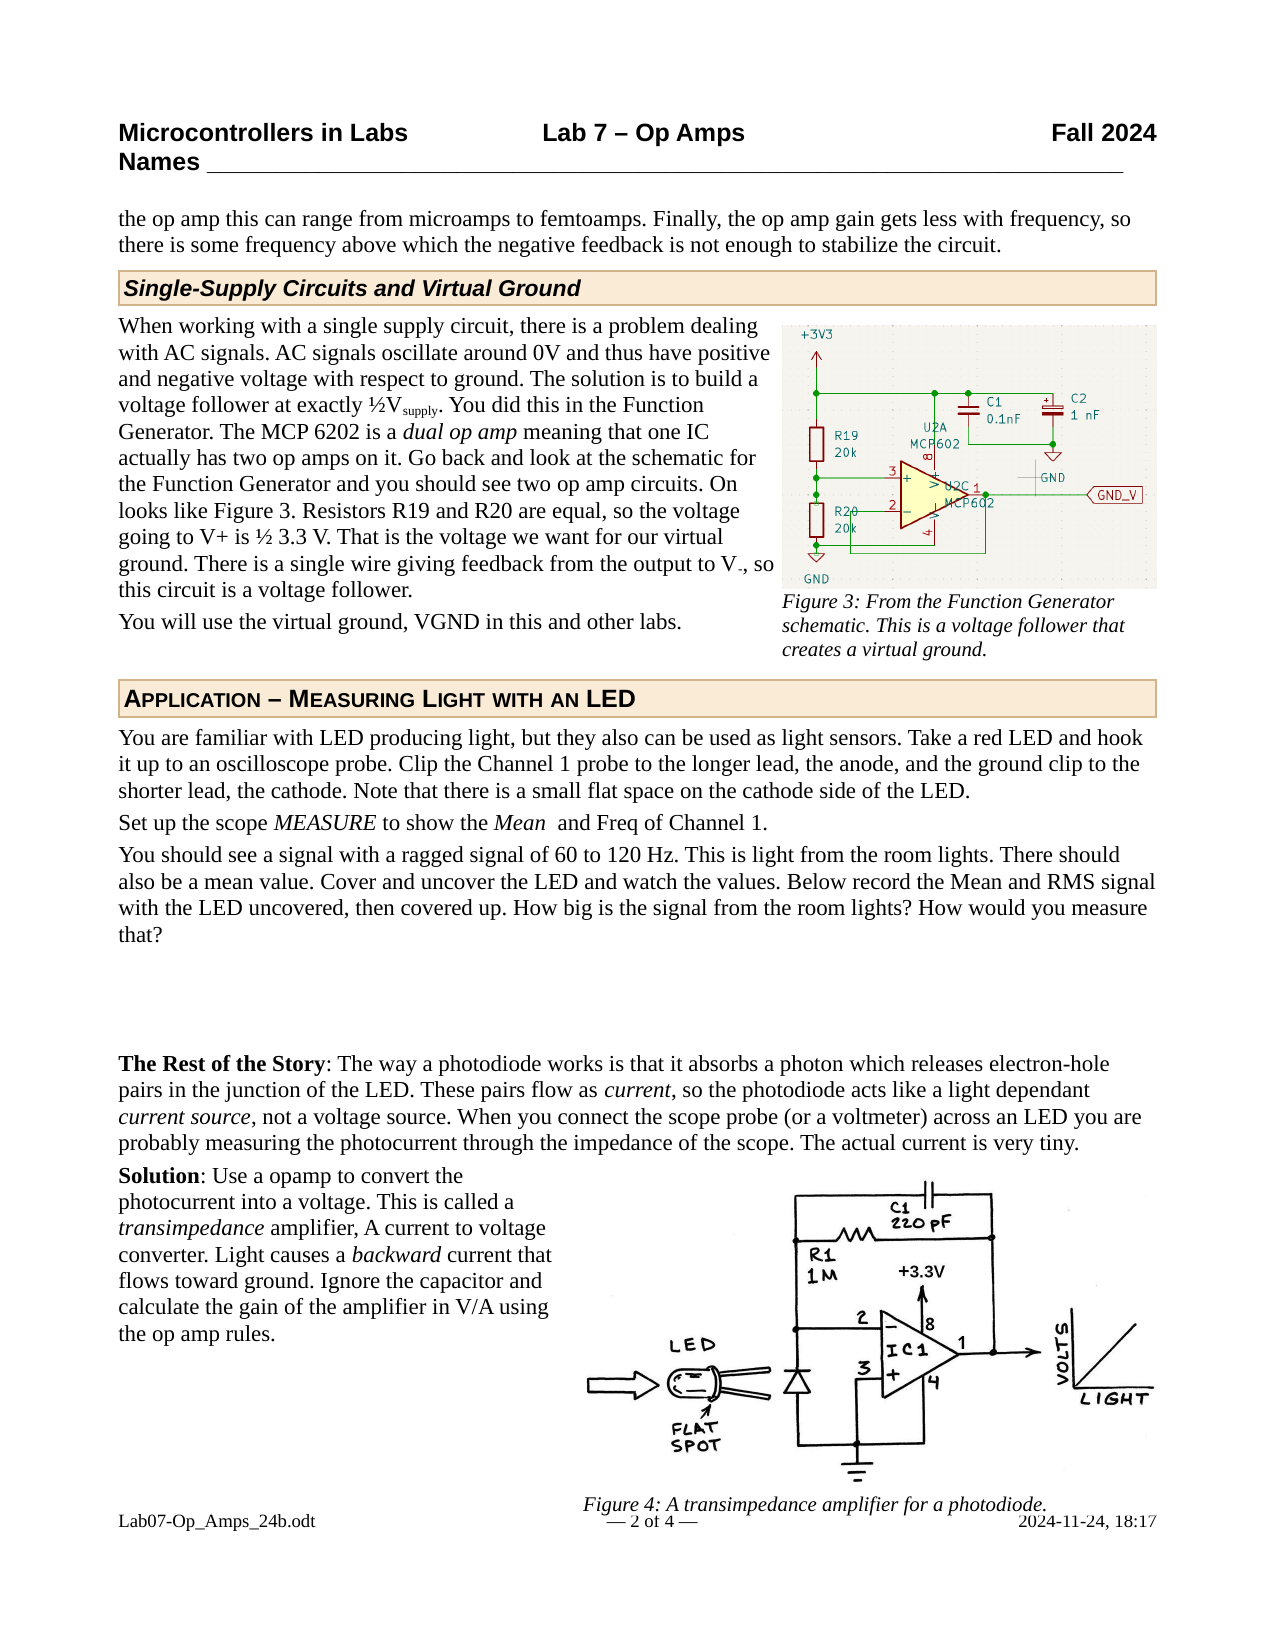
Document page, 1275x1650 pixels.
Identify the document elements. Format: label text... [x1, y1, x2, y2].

text You should see a signal with a ragged signal of 60 to 120 Hz. This is light from the room lights. There should also be a mean value. Cover and uncover the LED and watch the values. Below record the Mean and RMS signal with the LED uncovered, then covered up. How big is the signal from the room lights? How would you measure that? [118, 842, 1157, 947]
subtitle Single-Supply Circuits and Virtual Ground [120, 272, 1155, 304]
text Solution: Use a opamp to convert the photocurrent into a voltage. This is called a transimpedance amplifier, A current to voltage converter. Light causes a backward current that flows toward ground. Ignore the capacitor and calculate the gain of the amplifier in V/A using the op amp rules. [118, 1162, 1157, 1346]
text You will use the virtual ground, VGND in this and other labs. [118, 608, 782, 635]
subtitle Application – Measuring Light with an LED [120, 681, 1155, 716]
text Figure 3: From the Function Generator schematic. This is a voltage follower that creates a virtual ground. [782, 589, 1157, 661]
text Set up the scope MEASURE to show the Mean and Freq of Channel 1. [118, 809, 1157, 836]
picture [781, 325, 1157, 589]
picture [582, 1174, 1157, 1492]
text When working with a single supply circuit, there is a problem dealing with AC signals. AC signals oscillate around 0V and thus have positive and negative voltage with respect to ground. The solution is to build a voltage follower at exactly ½Vsupply. You did this in the Function Generator. The MCP 6202 is a dual op amp meaning that one IC actually has two op amps on it. Go back and look at the schematic for the Function Generator and you should see two op amp circuits. On looks like Figure 3. Resistors R19 and R20 are equal, so the voltage going to V+ is ½ 3.3 V. That is the voltage we want for our virtual ground. There is a single wire giving feedback from the output to V-, so this circuit is a voltage follower. [118, 312, 1157, 602]
text Figure 4: A transimpedance amplifier for a photodiode. [583, 1492, 1157, 1516]
text The Rest of the Story: The way a photodiode works is that it absorbs a photon which releases electron-hole pairs in the junction of the LED. These pairs flow as current, so the photodiode acts like a light dependant current source, not a voltage source. When you connect the scope probe (or a voltmeter) across an LED you are probably measuring the photocurrent through the impedance of the scope. The actual current is very tiny. [118, 1050, 1157, 1156]
text You are familiar with LED producing light, but they also can be used as light sensors. Take a red LED and hook it up to an oscilloscope probe. Clip the Channel 1 probe to the longer lead, the anode, and the ground clip to the shorter lead, the cathode. Note that there is a small flat space on the cathode side of the LED. [118, 724, 1157, 803]
text the op amp this can range from microamps to femtoamps. Finally, the op amp gain gets less with frequency, so there is some frequency above which the negative feedback is not enough to stabilize the circuit. [118, 205, 1157, 258]
